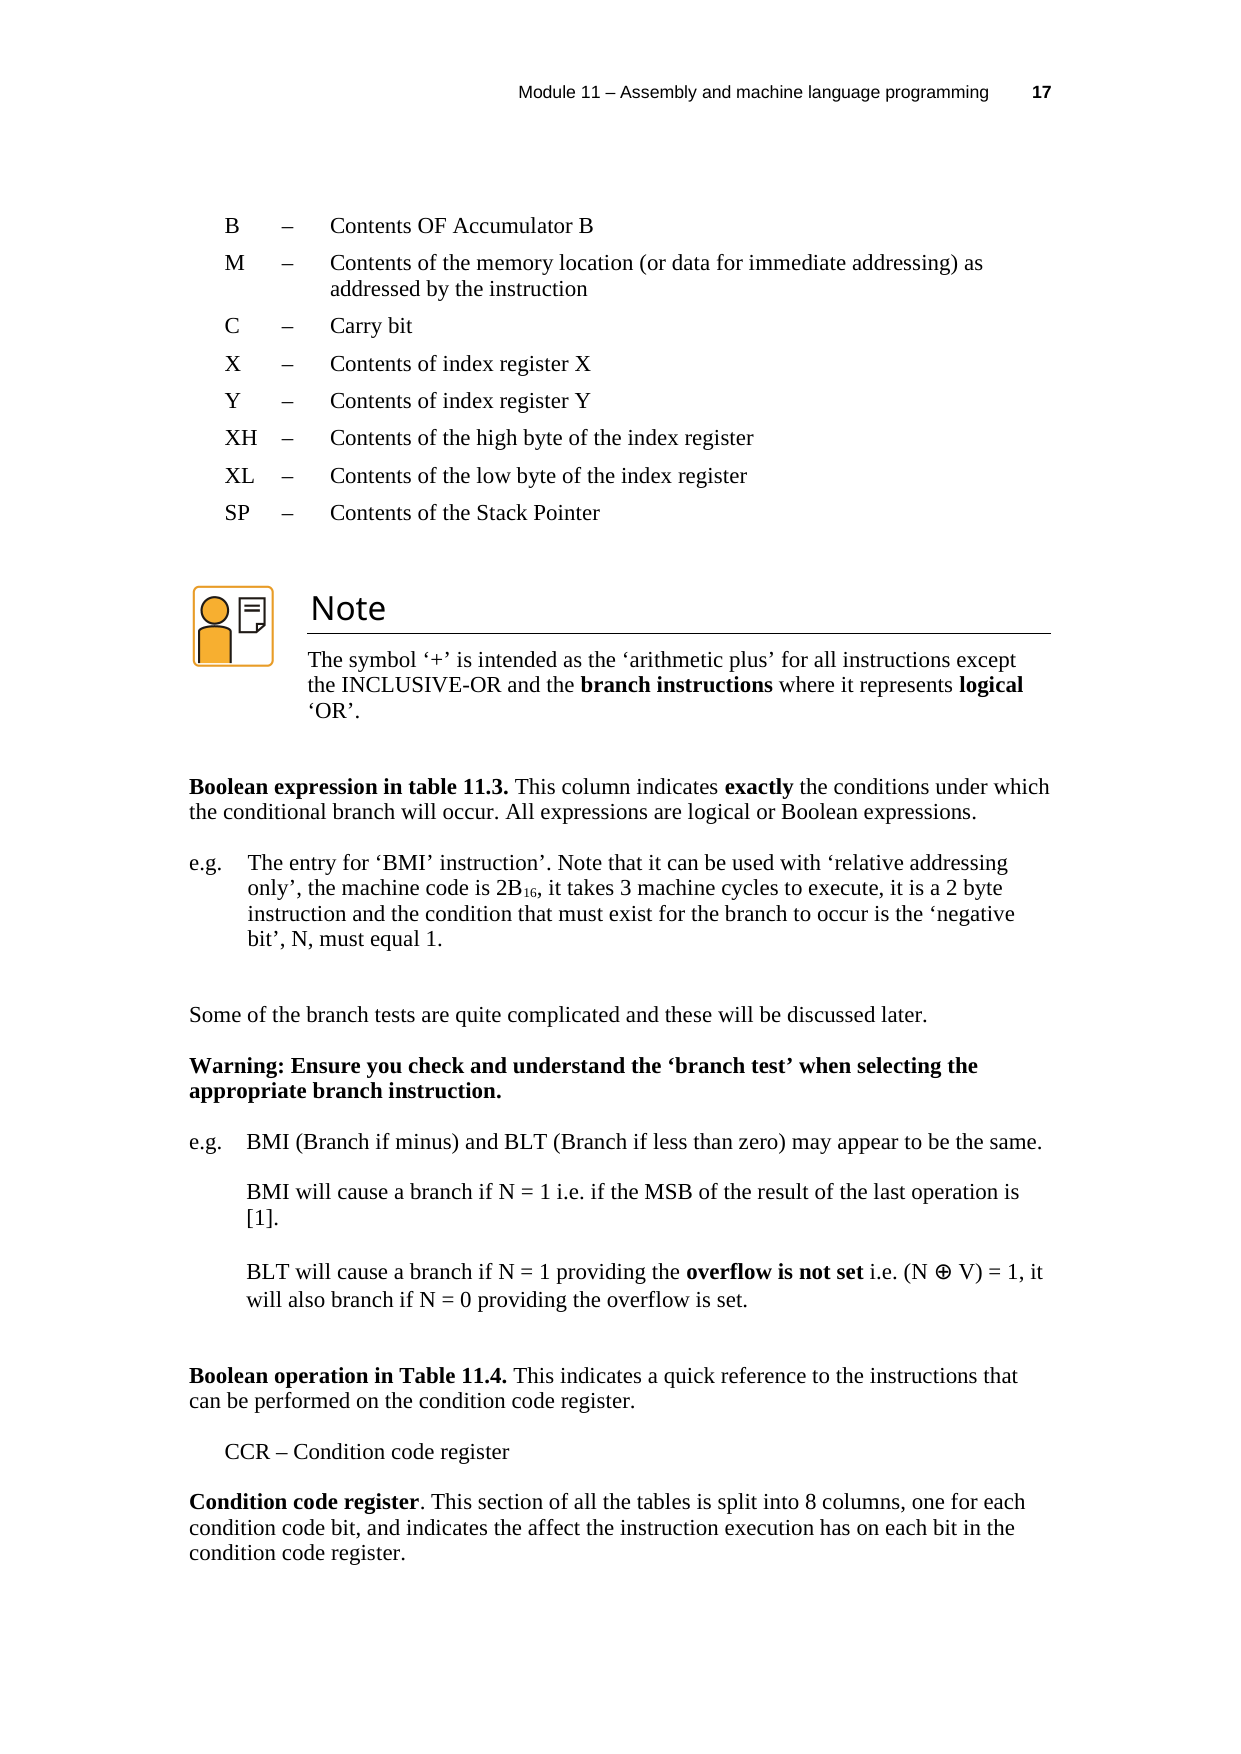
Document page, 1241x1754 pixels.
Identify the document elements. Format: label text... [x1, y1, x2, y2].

table_header The symbol ‘+’ is intended as the ‘arithmetic plus’ for all instructions except the INCLUSIVE-OR and the branch instructions where it represents logical ‘OR’. [307, 634, 1051, 723]
table_cell Y [224, 382, 282, 419]
table_cell C [224, 307, 282, 344]
table_cell Contents OF Accumulator B [330, 207, 1043, 244]
table_cell XH [224, 419, 282, 457]
table_cell Contents of the memory location (or data for immediate addressing) as addressed by the instruction [330, 244, 1043, 307]
table_cell XL [224, 457, 282, 494]
text Condition code register. This section of all the tables is split into 8 columns, one for each condition code bit, and indicates the affect the instruction execution has on each bit in the condition code register. [189, 1489, 1051, 1566]
text Boolean expression in table 11.3. This column indicates exactly the conditions under which the conditional branch will occur. All expressions are logical or Boolean expressions. [189, 773, 1051, 824]
table_header e.g. [189, 850, 247, 952]
table_header BMI (Branch if minus) and BLT (Branch if less than zero) may appear to be the same. BMI will cause a branch if N = 1 i.e. if the MSB of the result of the last operation is [1]. BLT will cause a branch if N = 1 providing the overflow is not set i.e. (N ⊕ V) = 1, it will also branch if N = 0 providing the overflow is set. [246, 1129, 1051, 1312]
table_cell X [224, 345, 282, 382]
text Warning: Ensure you check and understand the ‘branch test’ when selecting the appropriate branch instruction. [189, 1053, 1051, 1104]
table_cell – [282, 207, 330, 244]
table_cell Contents of the low byte of the index register [330, 457, 1043, 494]
table_header e.g. [189, 1129, 246, 1312]
table_cell Contents of the high byte of the index register [330, 419, 1043, 457]
table_header The entry for ‘BMI’ instruction’. Note that it can be used with ‘relative addressing only’, the machine code is 2B16, it takes 3 machine cycles to execute, it is a 2 byte instruction and the condition that must exist for the branch to occur is the ‘negative bit’, N, must equal 1. [248, 850, 1051, 952]
table_cell B [224, 207, 282, 244]
table_cell – [282, 345, 330, 382]
table_cell Contents of the Stack Pointer [330, 494, 1043, 531]
table_cell – [282, 244, 330, 307]
table_cell – [282, 419, 330, 457]
table_cell – [282, 457, 330, 494]
text CCR – Condition code register [224, 1439, 1051, 1464]
table_cell Contents of index register Y [330, 382, 1043, 419]
table_header Note [307, 582, 1051, 633]
table_cell Carry bit [330, 307, 1043, 344]
table_cell – [282, 307, 330, 344]
table_cell – [282, 494, 330, 531]
table_cell Contents of index register X [330, 345, 1043, 382]
text Some of the branch tests are quite complicated and these will be discussed later. [189, 1002, 1051, 1028]
table_cell SP [224, 494, 282, 531]
table_cell – [282, 382, 330, 419]
picture [188, 582, 278, 671]
table_header [189, 582, 307, 723]
table_cell M [224, 244, 282, 307]
text Boolean operation in Table 11.4. This indicates a quick reference to the instructions that can be performed on the condition code register. [189, 1363, 1051, 1414]
